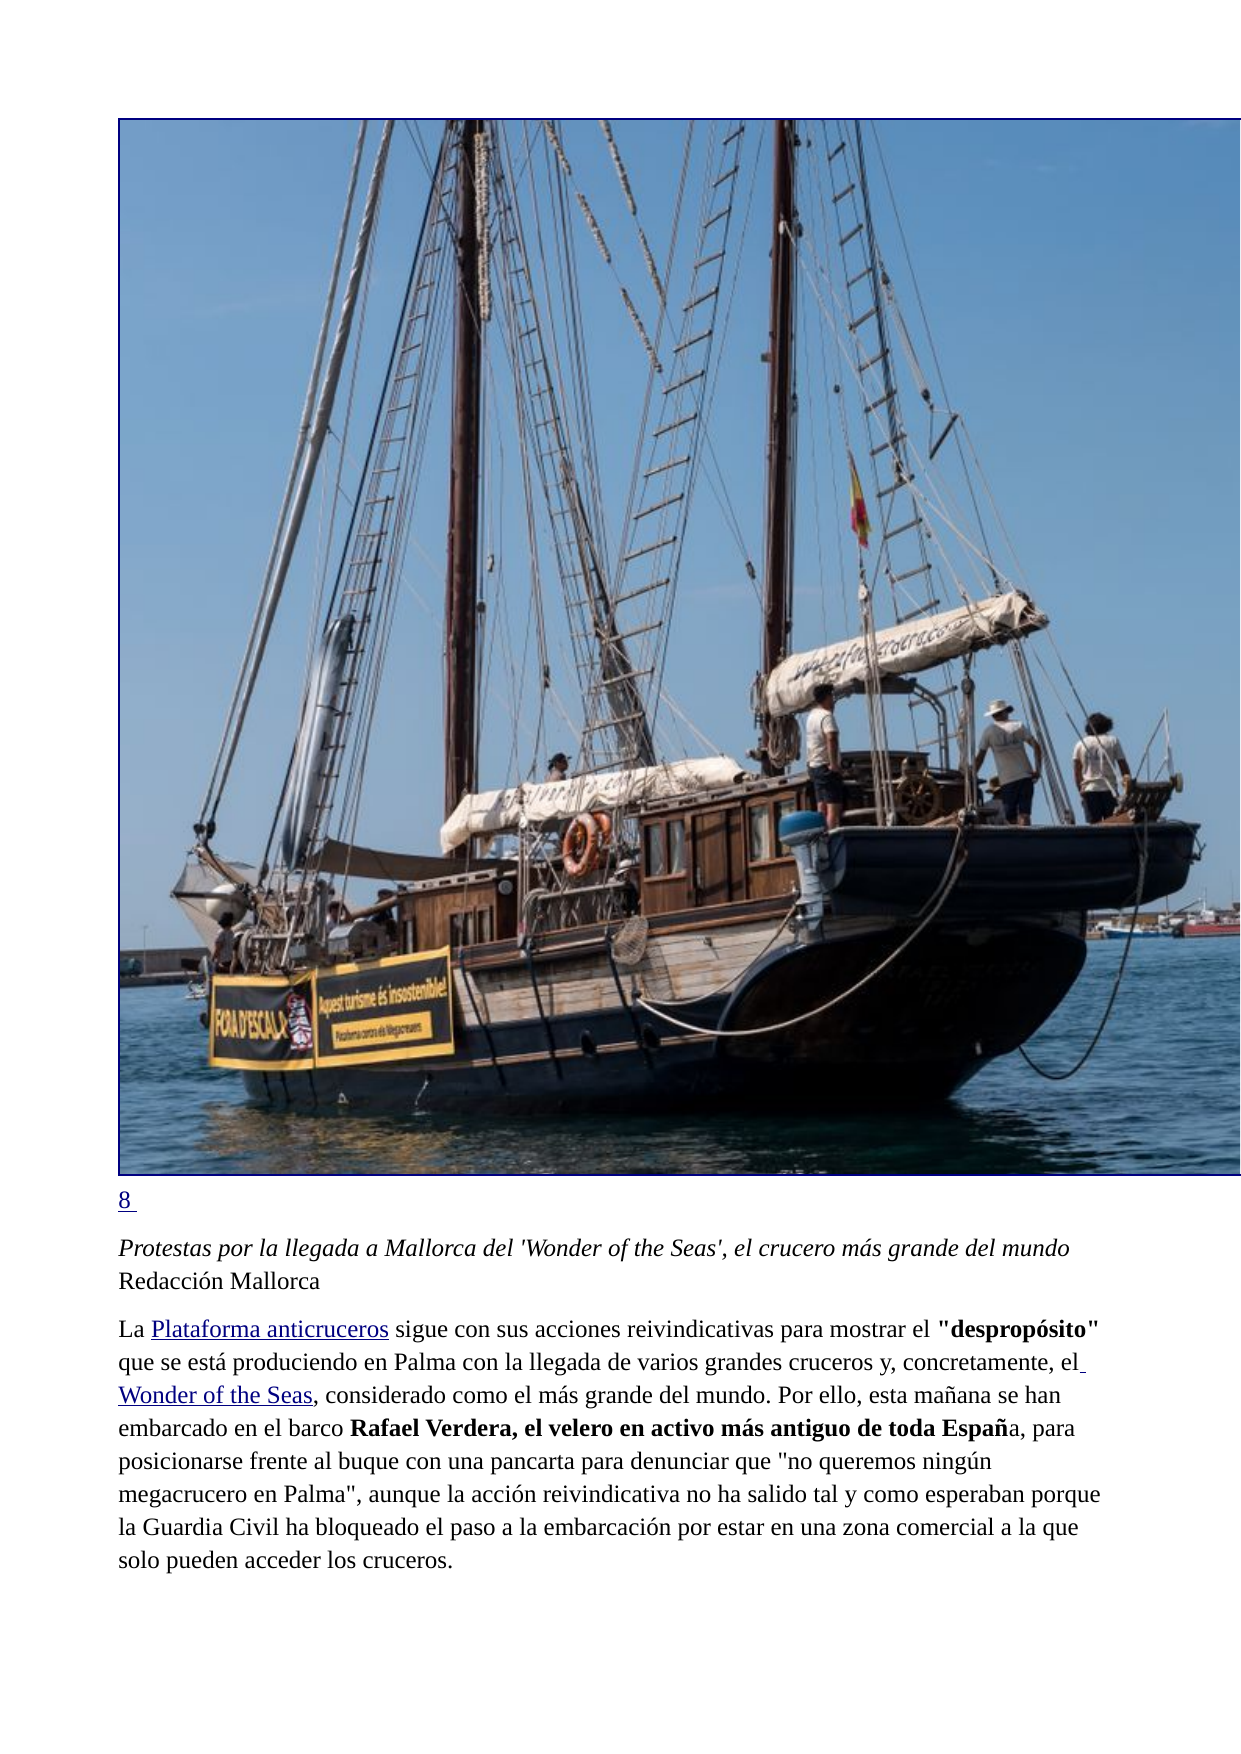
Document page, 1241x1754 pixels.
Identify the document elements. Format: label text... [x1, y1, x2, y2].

text 8 [118, 1176, 1122, 1214]
text Protestas por la llegada a Mallorca del 'Wonder of the Seas', el crucero más grande del mundo Redacción Mallorca [118, 1233, 1122, 1295]
picture [120, 120, 1241, 1174]
text La Plataforma anticruceros sigue con sus acciones reivindicativas para mostrar el "despropósito" que se está produciendo en Palma con la llegada de varios grandes cruceros y, concretamente, el Wonder of the Seas, considerado como el más grande del mundo. Por ello, esta mañana se han embarcado en el barco Rafael Verdera, el velero en activo más antiguo de toda España, para posicionarse frente al buque con una pancarta para denunciar que "no queremos ningún megacrucero en Palma", aunque la acción reivindicativa no ha salido tal y como esperaban porque la Guardia Civil ha bloqueado el paso a la embarcación por estar en una zona comercial a la que solo pueden acceder los cruceros. [118, 1314, 1122, 1574]
